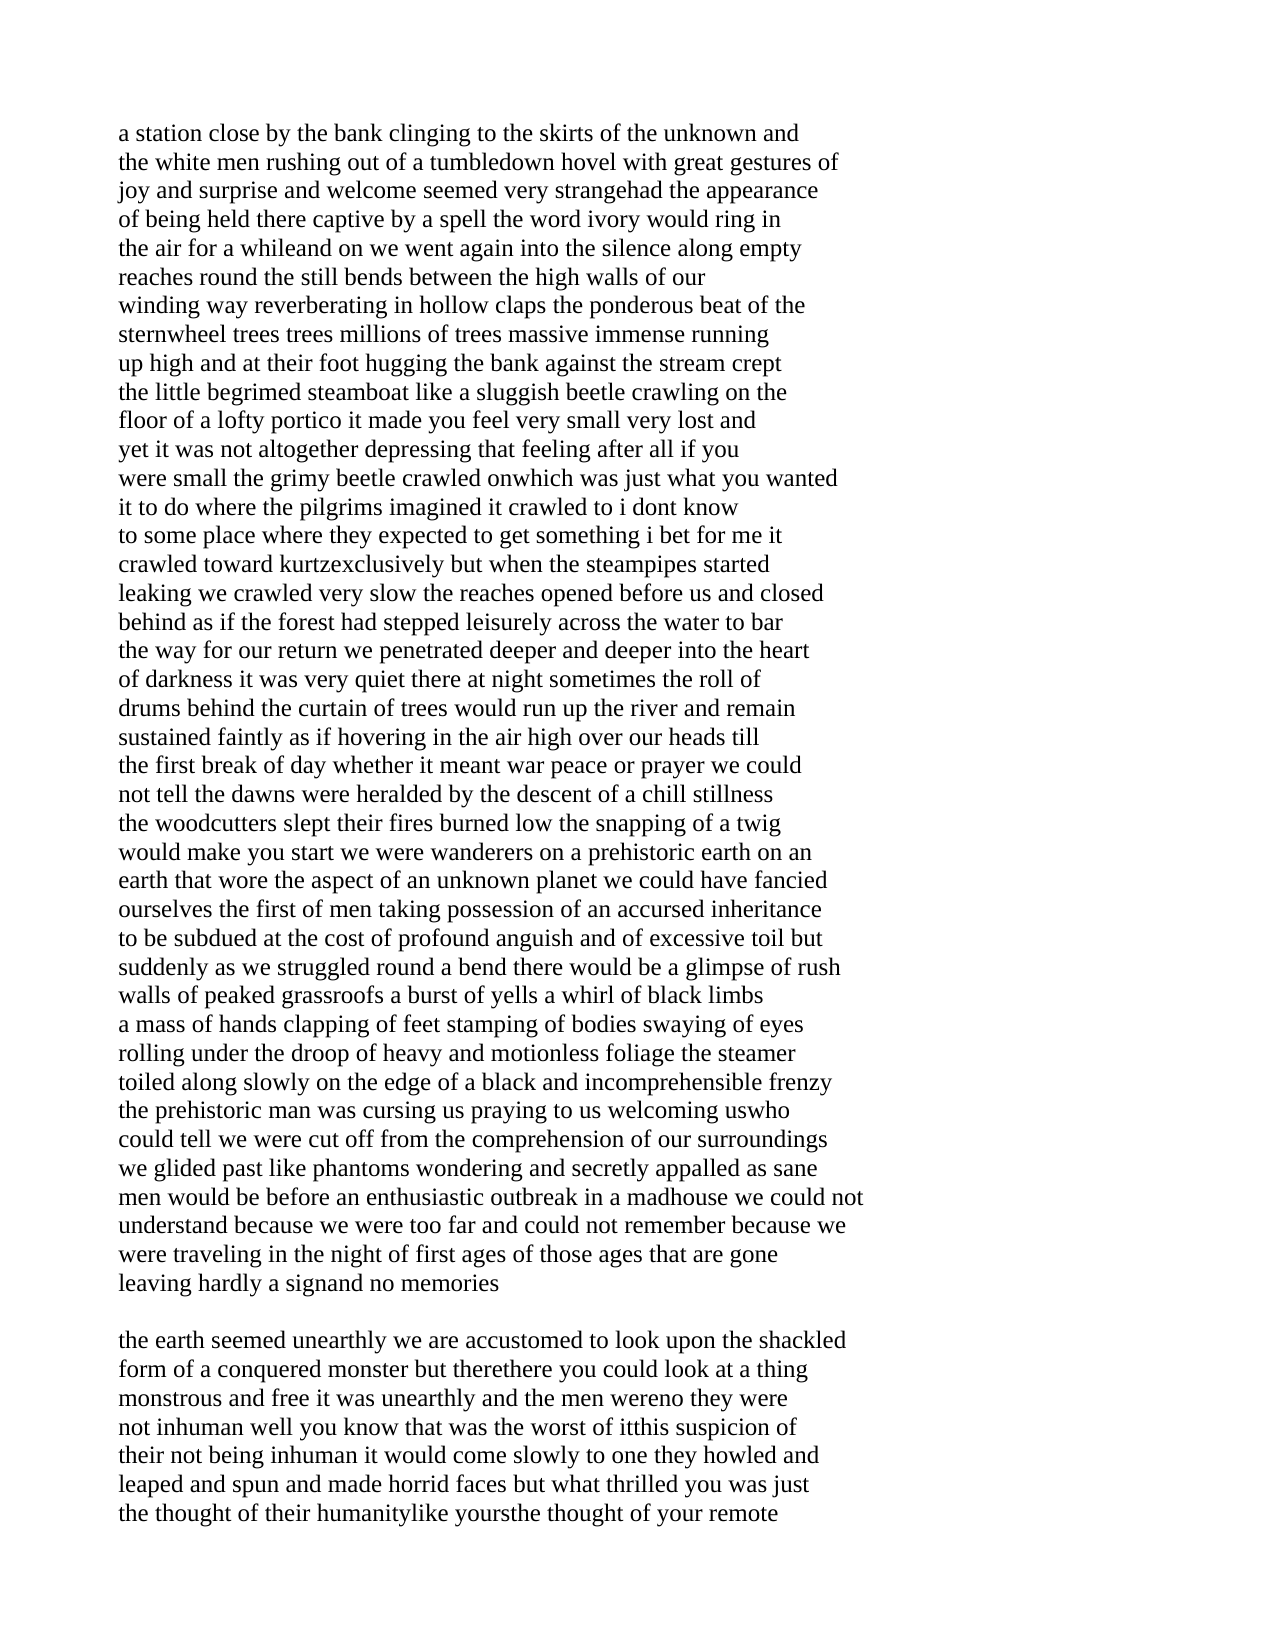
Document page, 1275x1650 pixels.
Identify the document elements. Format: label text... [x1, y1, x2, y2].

text toiled along slowly on the edge of a black and incomprehensible frenzy [118, 1067, 1157, 1096]
text joy and surprise and welcome seemed very strangehad the appearance [118, 176, 1157, 204]
text were small the grimy beetle crawled onwhich was just what you wanted [118, 463, 1157, 492]
text not inhuman well you know that was the worst of itthis suspicion of [118, 1412, 1157, 1441]
text ourselves the first of men taking possession of an accursed inheritance [118, 894, 1157, 923]
text leaving hardly a signand no memories [118, 1268, 1157, 1297]
text the prehistoric man was cursing us praying to us welcoming uswho [118, 1096, 1157, 1124]
text would make you start we were wanderers on a prehistoric earth on an [118, 837, 1157, 866]
text could tell we were cut off from the comprehension of our surroundings [118, 1124, 1157, 1153]
text leaking we crawled very slow the reaches opened before us and closed [118, 578, 1157, 607]
text leaped and spun and made horrid faces but what thrilled you was just [118, 1469, 1157, 1498]
text it to do where the pilgrims imagined it crawled to i dont know [118, 492, 1157, 521]
text drums behind the curtain of trees would run up the river and remain [118, 693, 1157, 722]
text the air for a whileand on we went again into the silence along empty [118, 233, 1157, 262]
text a station close by the bank clinging to the skirts of the unknown and [118, 118, 1157, 147]
text suddenly as we struggled round a bend there would be a glimpse of rush [118, 952, 1157, 981]
text earth that wore the aspect of an unknown planet we could have fancied [118, 866, 1157, 894]
text the way for our return we penetrated deeper and deeper into the heart [118, 636, 1157, 664]
text behind as if the forest had stepped leisurely across the water to bar [118, 607, 1157, 636]
text of darkness it was very quiet there at night sometimes the roll of [118, 664, 1157, 693]
text rolling under the droop of heavy and motionless foliage the steamer [118, 1038, 1157, 1067]
text form of a conquered monster but therethere you could look at a thing [118, 1354, 1157, 1383]
text the earth seemed unearthly we are accustomed to look upon the shackled [118, 1326, 1157, 1354]
text the first break of day whether it meant war peace or prayer we could [118, 751, 1157, 779]
text up high and at their foot hugging the bank against the stream crept [118, 348, 1157, 377]
text crawled toward kurtzexclusively but when the steampipes started [118, 549, 1157, 578]
text of being held there captive by a spell the word ivory would ring in [118, 204, 1157, 233]
text understand because we were too far and could not remember because we [118, 1211, 1157, 1239]
text their not being inhuman it would come slowly to one they howled and [118, 1441, 1157, 1469]
text the white men rushing out of a tumbledown hovel with great gestures of [118, 147, 1157, 176]
text floor of a lofty portico it made you feel very small very lost and [118, 406, 1157, 434]
text not tell the dawns were heralded by the descent of a chill stillness [118, 779, 1157, 808]
text the little begrimed steamboat like a sluggish beetle crawling on the [118, 377, 1157, 406]
text sustained faintly as if hovering in the air high over our heads till [118, 722, 1157, 751]
text reaches round the still bends between the high walls of our [118, 262, 1157, 291]
text to be subdued at the cost of profound anguish and of excessive toil but [118, 923, 1157, 952]
text we glided past like phantoms wondering and secretly appalled as sane [118, 1153, 1157, 1182]
text yet it was not altogether depressing that feeling after all if you [118, 434, 1157, 463]
text men would be before an enthusiastic outbreak in a madhouse we could not [118, 1182, 1157, 1211]
text sternwheel trees trees millions of trees massive immense running [118, 319, 1157, 348]
text to some place where they expected to get something i bet for me it [118, 521, 1157, 549]
text a mass of hands clapping of feet stamping of bodies swaying of eyes [118, 1009, 1157, 1038]
text the thought of their humanitylike yoursthe thought of your remote [118, 1498, 1157, 1527]
text the woodcutters slept their fires burned low the snapping of a twig [118, 808, 1157, 837]
text walls of peaked grassroofs a burst of yells a whirl of black limbs [118, 981, 1157, 1009]
text monstrous and free it was unearthly and the men wereno they were [118, 1383, 1157, 1412]
text winding way reverberating in hollow claps the ponderous beat of the [118, 291, 1157, 319]
text were traveling in the night of first ages of those ages that are gone [118, 1239, 1157, 1268]
